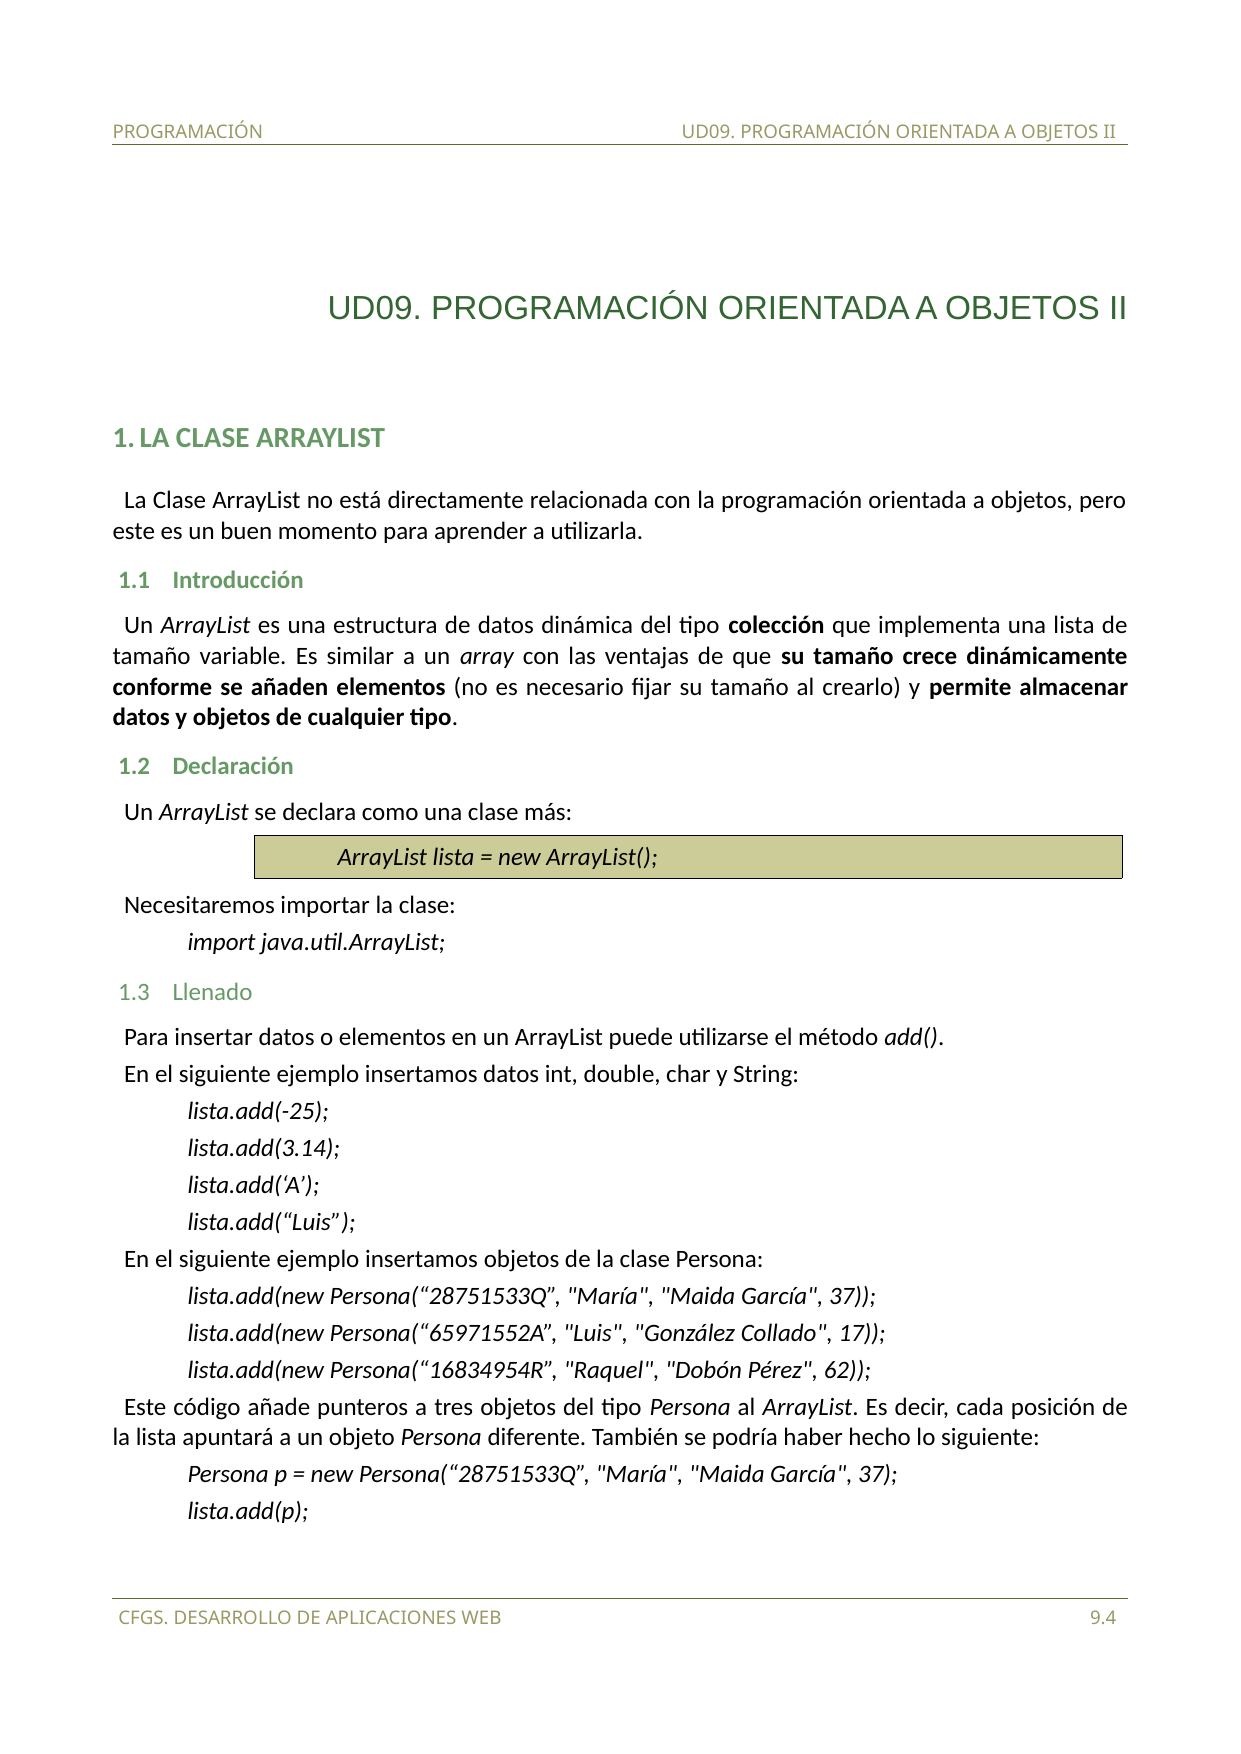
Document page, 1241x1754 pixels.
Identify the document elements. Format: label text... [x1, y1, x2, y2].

text ArrayList lista = new ArrayList(); [255, 836, 1122, 878]
text lista.add(new Persona(“16834954R”, "Raquel", "Dobón Pérez", 62)); [112, 1354, 1128, 1384]
text lista.add(“Luis”); [112, 1206, 1128, 1237]
text En el siguiente ejemplo insertamos datos int, double, char y String: [112, 1058, 1128, 1089]
text Necesitaremos importar la clase: [112, 889, 1128, 920]
text lista.add(new Persona(“65971552A”, "Luis", "González Collado", 17)); [112, 1317, 1128, 1348]
text Persona p = new Persona(“28751533Q”, "María", "Maida García", 37); [112, 1458, 1128, 1489]
subtitle Declaración [112, 751, 1128, 781]
text Para insertar datos o elementos en un ArrayList puede utilizarse el método add(). [112, 1021, 1128, 1052]
text La Clase ArrayList no está directamente relacionada con la programación orientada a objetos, pero este es un buen momento para aprender a utilizarla. [112, 484, 1128, 545]
text Un ArrayList se declara como una clase más: [112, 796, 1128, 826]
subtitle Llenado [112, 976, 1128, 1006]
text Este código añade punteros a tres objetos del tipo Persona al ArrayList. Es decir, cada posición de la lista apuntará a un objeto Persona diferente. También se podría haber hecho lo siguiente: [112, 1391, 1128, 1452]
text lista.add(‘A’); [112, 1169, 1128, 1200]
text import java.util.ArrayList; [112, 927, 1128, 957]
text lista.add(-25); [112, 1095, 1128, 1126]
text lista.add(p); [112, 1496, 1128, 1526]
text lista.add(new Persona(“28751533Q”, "María", "Maida García", 37)); [112, 1280, 1128, 1311]
subtitle Introducción [112, 564, 1128, 595]
text Un ArrayList es una estructura de datos dinámica del tipo colección que implementa una lista de tamaño variable. Es similar a un array con las ventajas de que su tamaño crece dinámicamente conforme se añaden elementos (no es necesario fijar su tamaño al crearlo) y permite almacenar datos y objetos de cualquier tipo. [112, 609, 1128, 732]
text En el siguiente ejemplo insertamos objetos de la clase Persona: [112, 1243, 1128, 1274]
text lista.add(3.14); [112, 1132, 1128, 1163]
text UD09. Programación orientada a objetos II [112, 288, 1128, 327]
subtitle La clase ArrayList [112, 419, 1128, 454]
